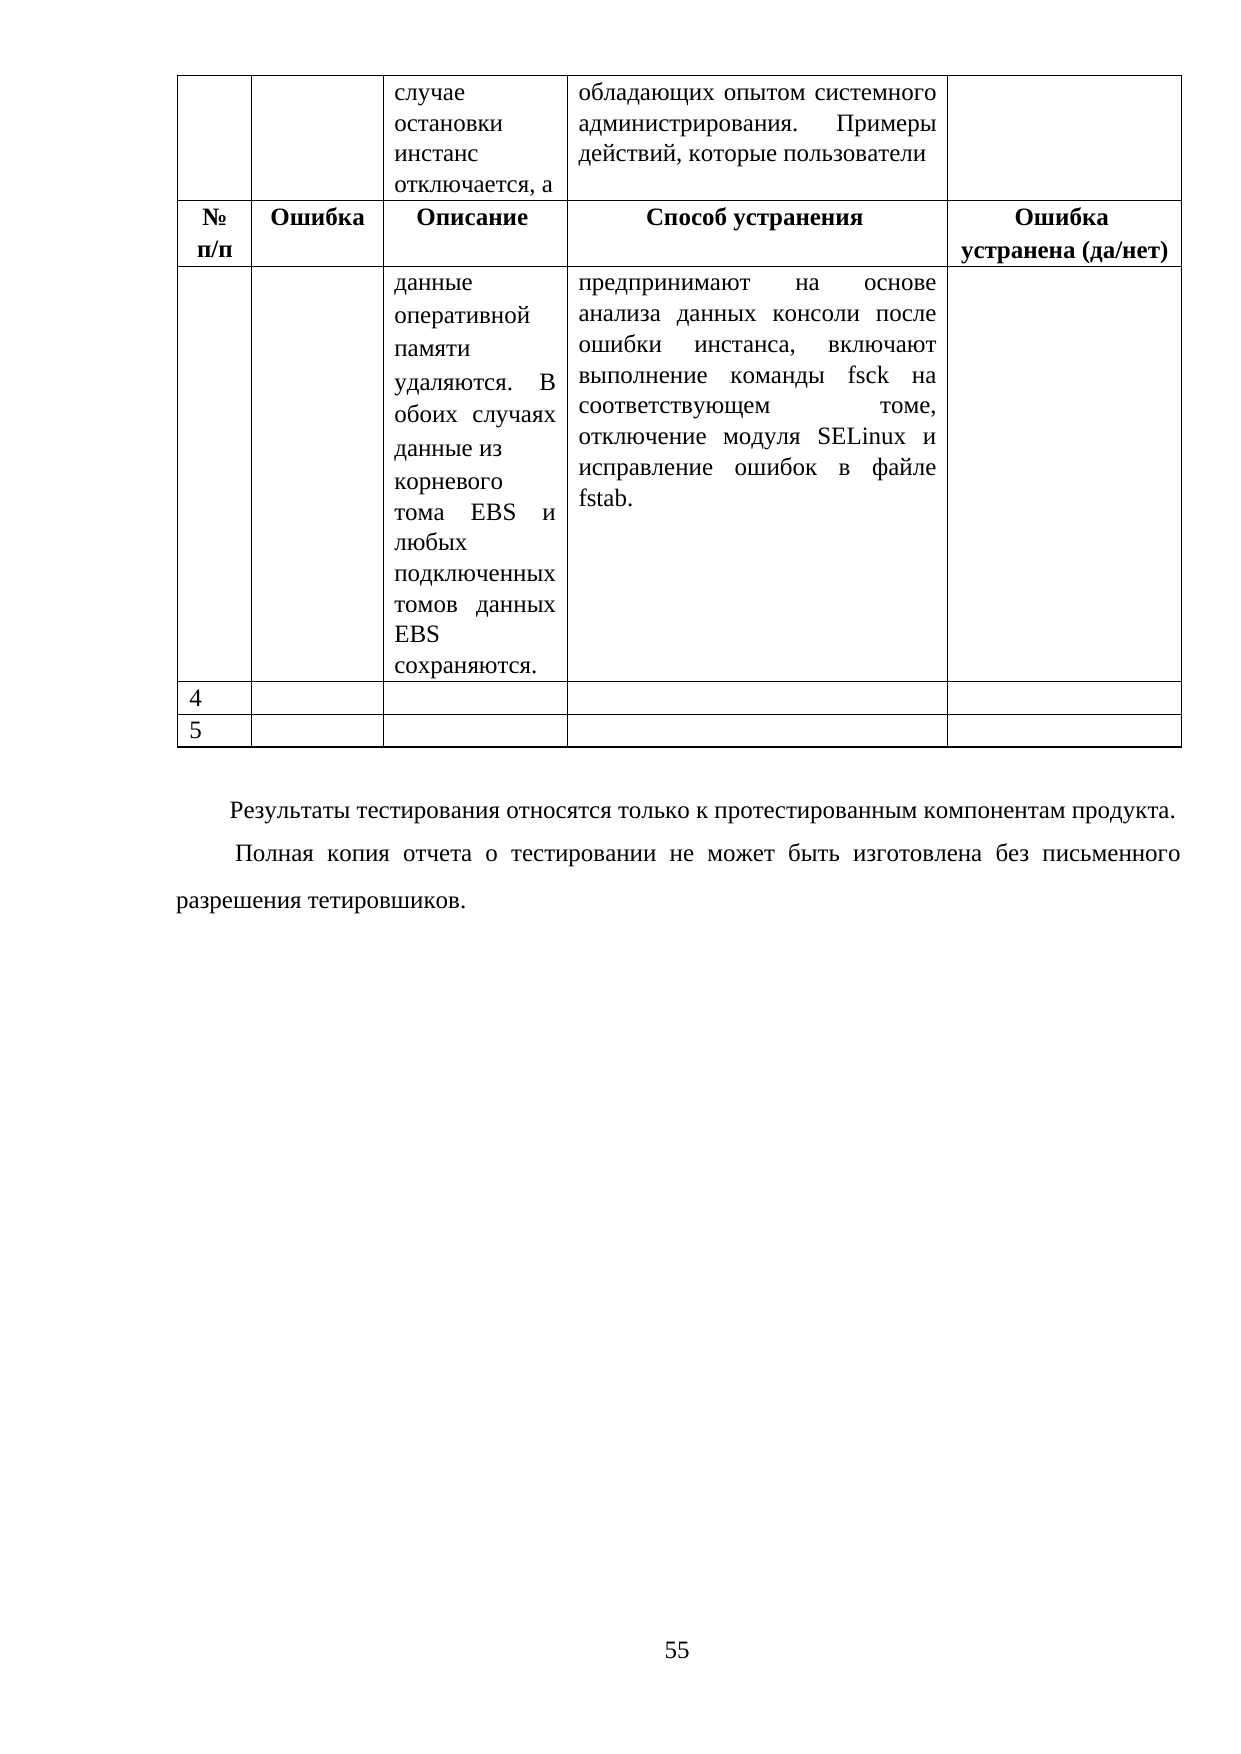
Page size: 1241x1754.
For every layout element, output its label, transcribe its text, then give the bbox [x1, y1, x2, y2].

table_cell 5 [178, 715, 251, 746]
table_cell [384, 715, 567, 746]
table_cell № п/п [178, 201, 251, 266]
text Результаты тестирования относятся только к протестированным компонентам продукта. [178, 795, 1182, 824]
table_cell [252, 267, 383, 681]
table_cell случае остановки инстанс отключается, а [384, 76, 567, 200]
table_cell [568, 715, 947, 746]
text Полная копия отчета о тестировании не может быть изготовлена без письменного разрешения тетировшиков. [176, 838, 1182, 914]
table_cell Ошибка [252, 201, 383, 266]
table_cell Ошибка устранена (да/нет) [948, 201, 1181, 266]
table_cell данные оперативной памяти удаляются. В обоих случаях данные из корневого тома EBS и любых подключенных томов данных EBS сохраняются. [384, 267, 567, 681]
table_cell предпринимают на основе анализа данных консоли после ошибки инстанса, включают выполнение команды fsck на соответствующем томе, отключение модуля SELinux и исправление ошибок в файле fstab. [568, 267, 947, 681]
table_cell [178, 267, 251, 681]
table_cell 4 [178, 682, 251, 714]
table_cell [948, 267, 1181, 681]
table_cell [252, 715, 383, 746]
table_cell [568, 682, 947, 714]
table_cell [948, 76, 1181, 200]
table_cell [948, 682, 1181, 714]
table_cell [252, 682, 383, 714]
table_cell Способ устранения [568, 201, 947, 266]
table_cell [384, 682, 567, 714]
table_cell обладающих опытом системного администрирования. Примеры действий, которые пользователи [568, 76, 947, 200]
table_cell [252, 76, 383, 200]
table_cell Описание [384, 201, 567, 266]
table_cell [178, 76, 251, 200]
table_cell [948, 715, 1181, 746]
